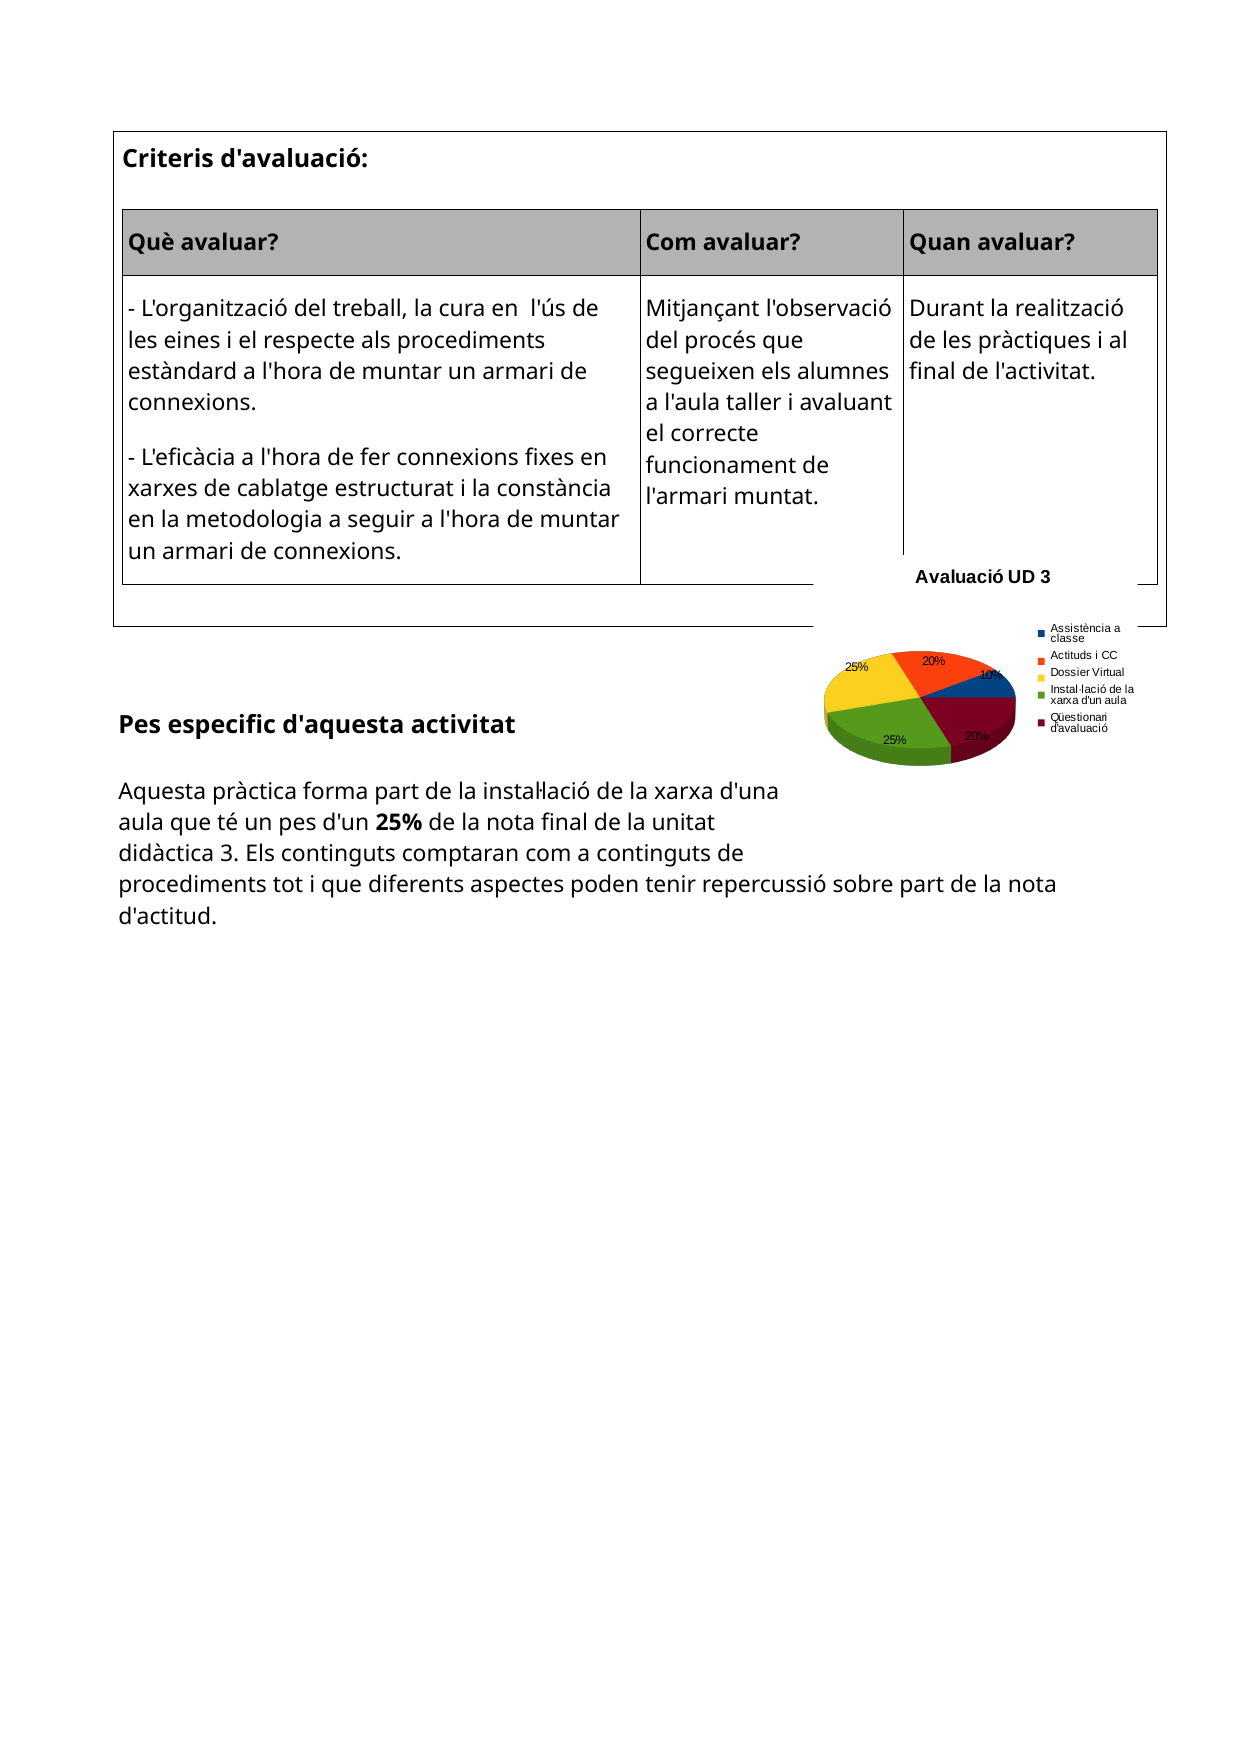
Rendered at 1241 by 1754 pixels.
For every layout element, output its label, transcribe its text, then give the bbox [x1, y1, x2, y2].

table_header Què avaluar? [123, 210, 640, 275]
table_header Quan avaluar? [904, 210, 1157, 275]
table_cell Durant la realització de les pràctiques i al final de l'activitat. [904, 276, 1157, 583]
text Criteris d'avaluació: [122, 140, 1157, 174]
table_cell - L'organització del treball, la cura en l'ús de les eines i el respecte als procediments estàndard a l'hora de muntar un armari de connexions. - L'eficàcia a l'hora de fer connexions fixes en xarxes de cablatge estructurat i la constància en la metodologia a seguir a l'hora de muntar un armari de connexions. [123, 276, 640, 583]
text Pes especific d'aquesta activitat [118, 707, 813, 741]
table_cell Mitjançant l'observació del procés que segueixen els alumnes a l'aula taller i avaluant el correcte funcionament de l'armari muntat. [641, 276, 903, 583]
table_header Com avaluar? [641, 210, 903, 275]
text Aquesta pràctica forma part de la instal·lació de la xarxa d'una aula que té un pes d'un 25% de la nota final de la unitat didàctica 3. Els continguts comptaran com a continguts de procediments tot i que diferents aspectes poden tenir repercussió sobre part de la nota d'actitud. [118, 775, 1122, 931]
